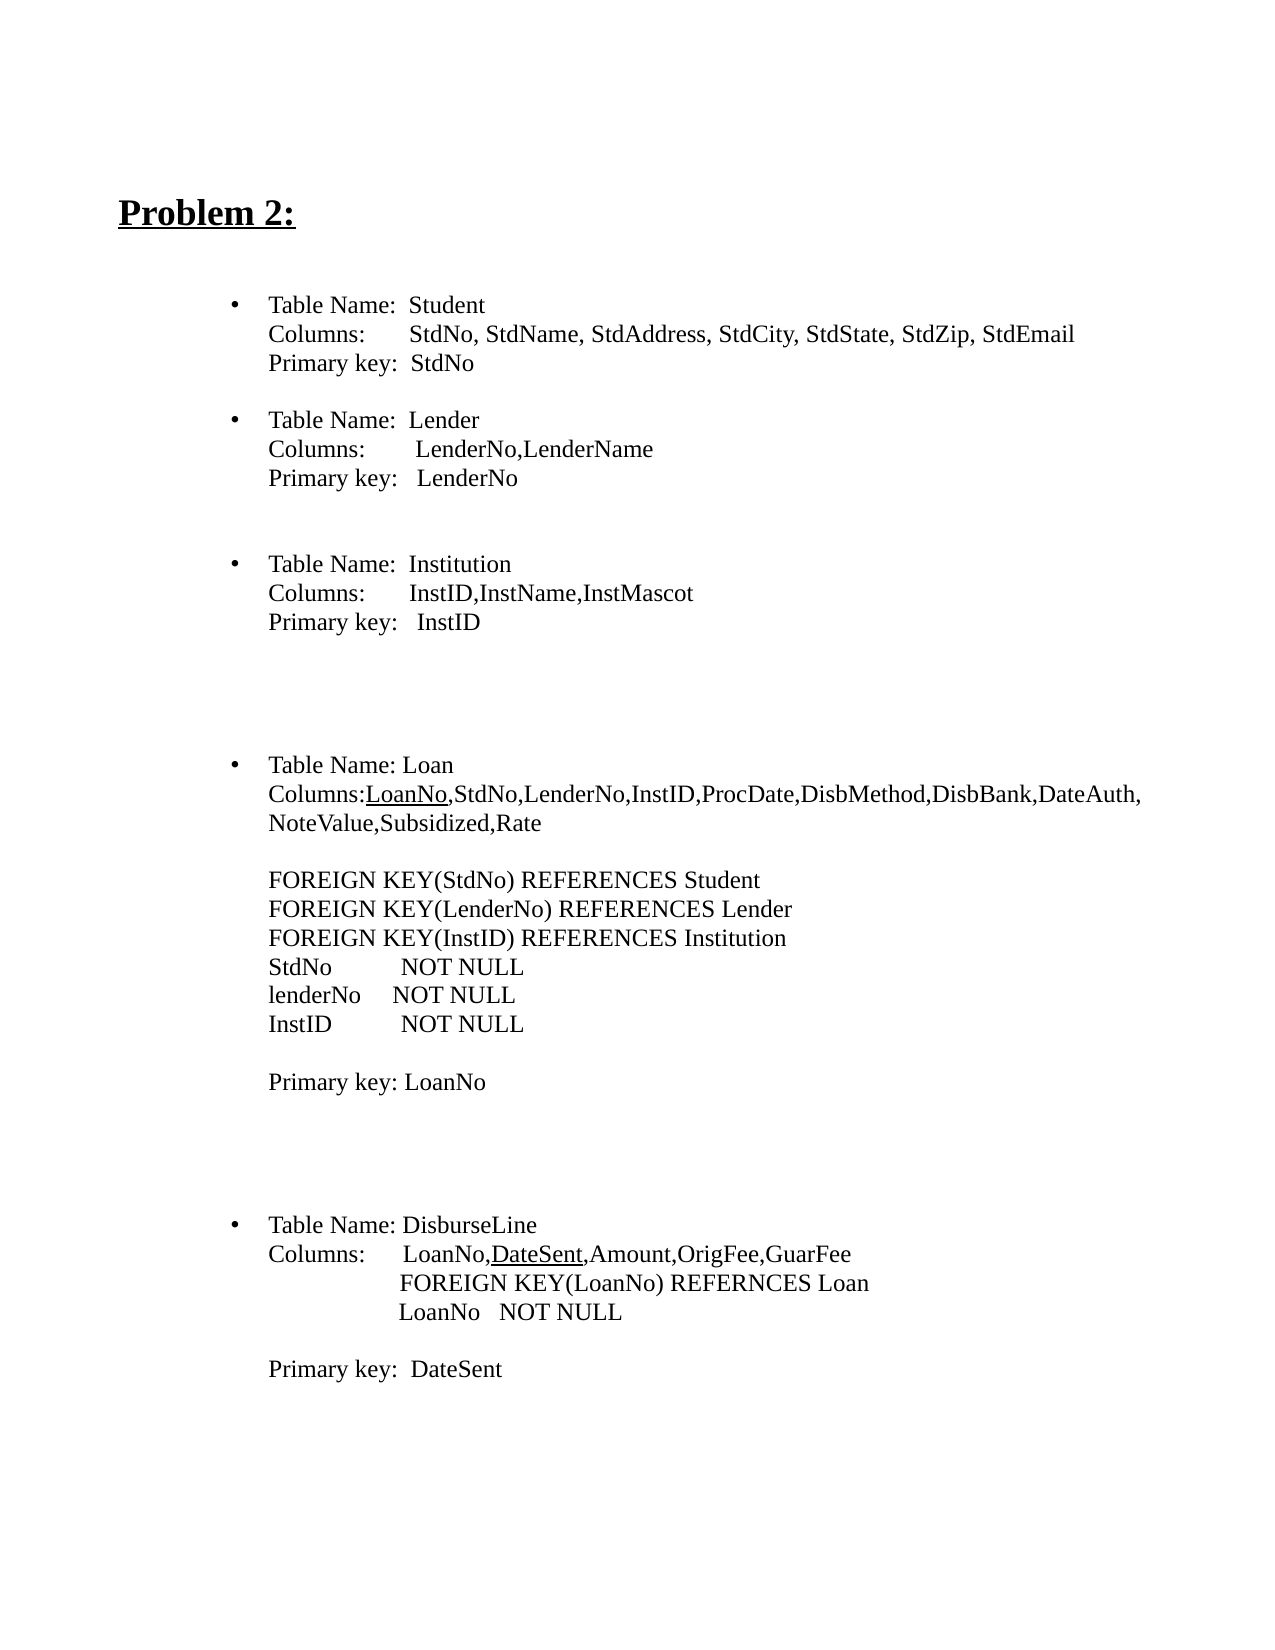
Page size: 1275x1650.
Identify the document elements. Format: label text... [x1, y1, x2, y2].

list Table Name: Lender [231, 406, 1157, 434]
list Primary key: LoanNo [231, 1067, 1157, 1096]
list Columns: InstID,InstName,InstMascot [231, 578, 1157, 607]
list Columns:LoanNo,StdNo,LenderNo,InstID,ProcDate,DisbMethod,DisbBank,DateAuth,NoteValue,Subsidized,Rate [231, 779, 1157, 837]
list Primary key: StdNo [231, 348, 1157, 377]
list Table Name: Loan [231, 751, 1157, 779]
list Primary key: InstID [231, 607, 1157, 636]
list Table Name: Student [231, 291, 1157, 319]
list Columns: LoanNo,DateSent,Amount,OrigFee,GuarFee FOREIGN KEY(LoanNo) REFERNCES Loan LoanNo NOT NULL [231, 1239, 1157, 1326]
list Columns: LenderNo,LenderName [231, 434, 1157, 463]
list Primary key: DateSent [231, 1354, 1157, 1383]
list FOREIGN KEY(StdNo) REFERENCES Student FOREIGN KEY(LenderNo) REFERENCES Lender FOREIGN KEY(InstID) REFERENCES Institution StdNo NOT NULL lenderNo NOT NULL InstID NOT NULL [231, 837, 1157, 1038]
text Problem 2: [118, 190, 1157, 233]
list Primary key: LenderNo [231, 463, 1157, 492]
list Table Name: Institution [231, 549, 1157, 578]
list Columns: StdNo, StdName, StdAddress, StdCity, StdState, StdZip, StdEmail [231, 319, 1157, 348]
list Table Name: DisburseLine [231, 1211, 1157, 1239]
